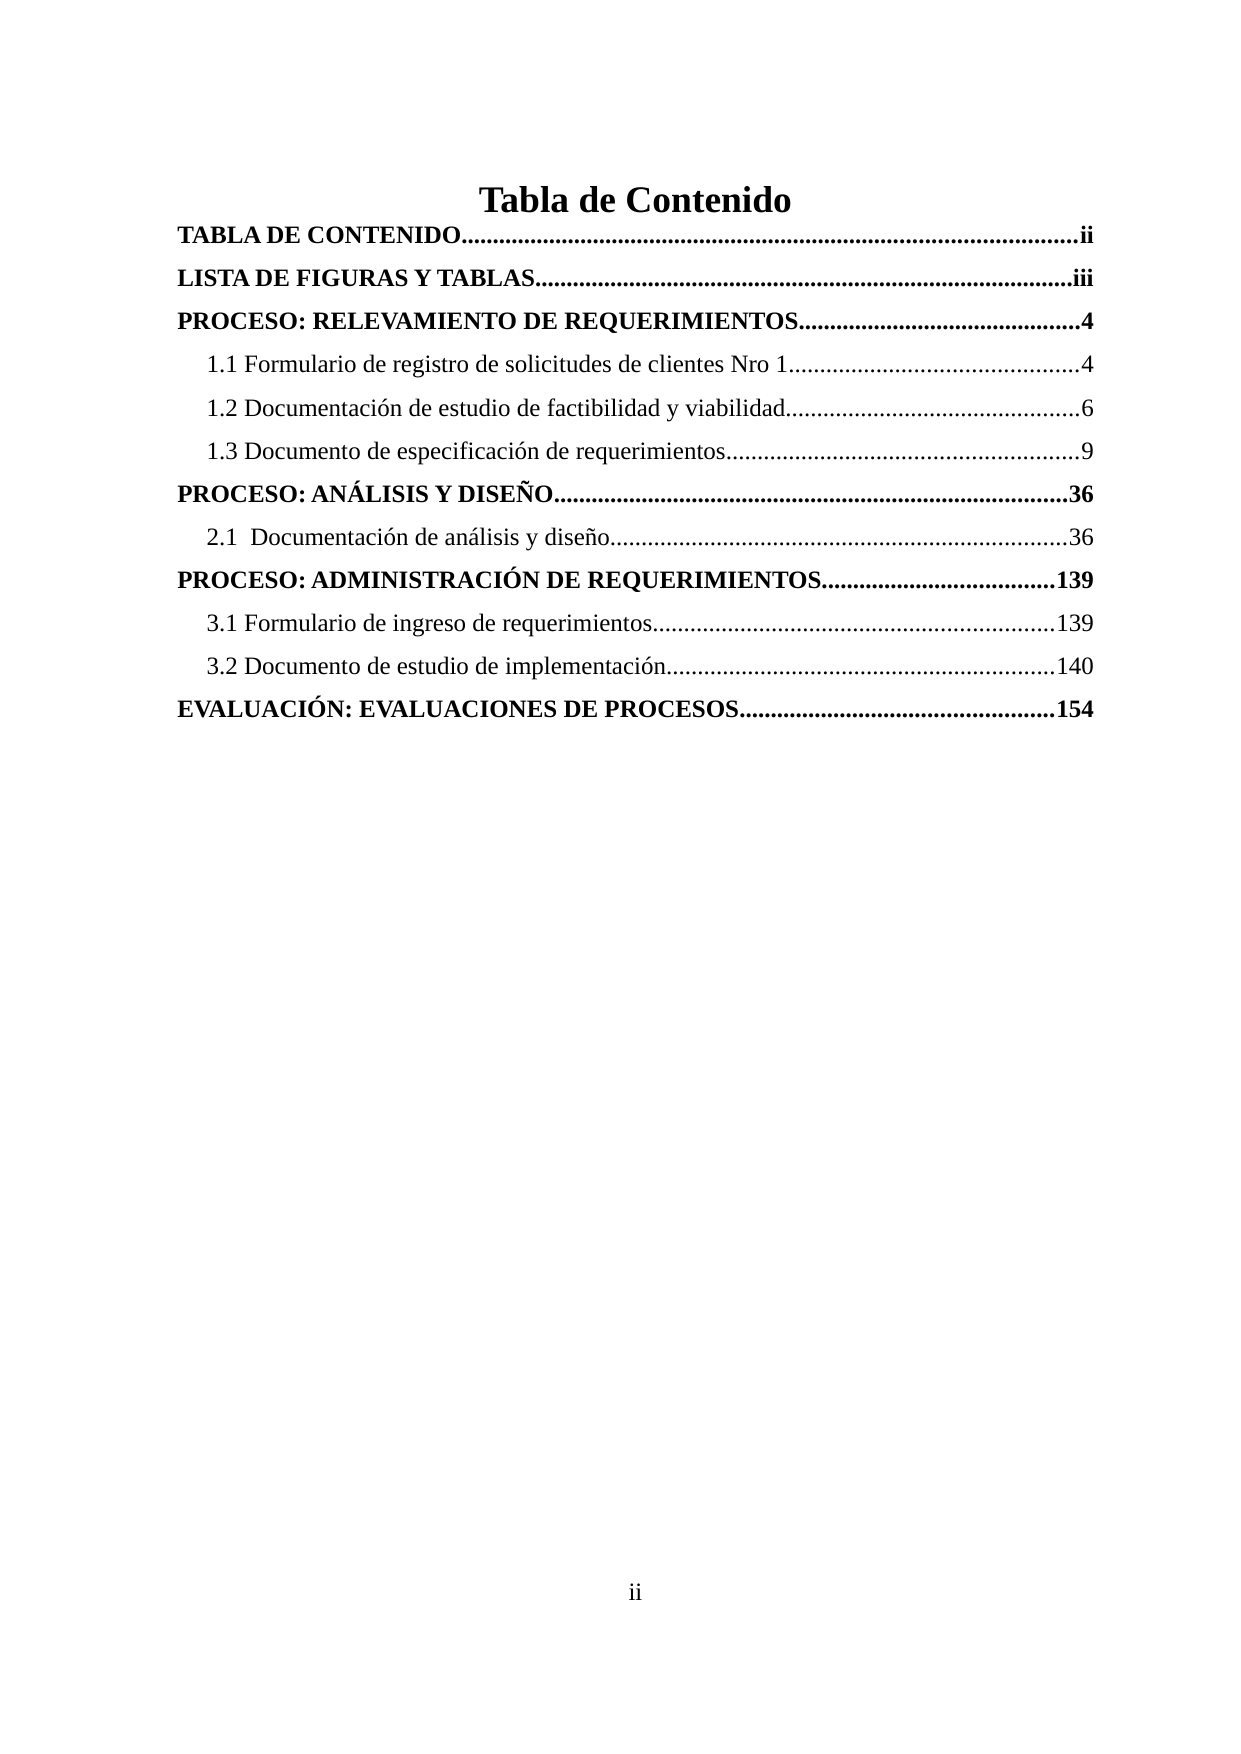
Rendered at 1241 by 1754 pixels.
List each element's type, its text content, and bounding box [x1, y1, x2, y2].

text Proceso: Análisis y Diseño 36 [177, 479, 1093, 508]
text 3.2 Documento de estudio de implementación 140 [206, 651, 1093, 680]
title Tabla de Contenido [177, 177, 1093, 220]
text Tabla de Contenido ii [177, 220, 1093, 249]
text Evaluación: Evaluaciones de procesos 154 [177, 694, 1093, 723]
text 1.3 Documento de especificación de requerimientos 9 [206, 436, 1093, 464]
text 3.1 Formulario de ingreso de requerimientos 139 [206, 608, 1093, 637]
text 2.1 Documentación de análisis y diseño 36 [206, 522, 1093, 551]
text Lista de Figuras y Tablas iii [177, 263, 1093, 292]
text 1.2 Documentación de estudio de factibilidad y viabilidad 6 [206, 393, 1093, 421]
text 1.1 Formulario de registro de solicitudes de clientes Nro 1 4 [206, 349, 1093, 378]
text Proceso: Administración de requerimientos. 139 [177, 565, 1093, 594]
text Proceso: Relevamiento de Requerimientos 4 [177, 306, 1093, 335]
